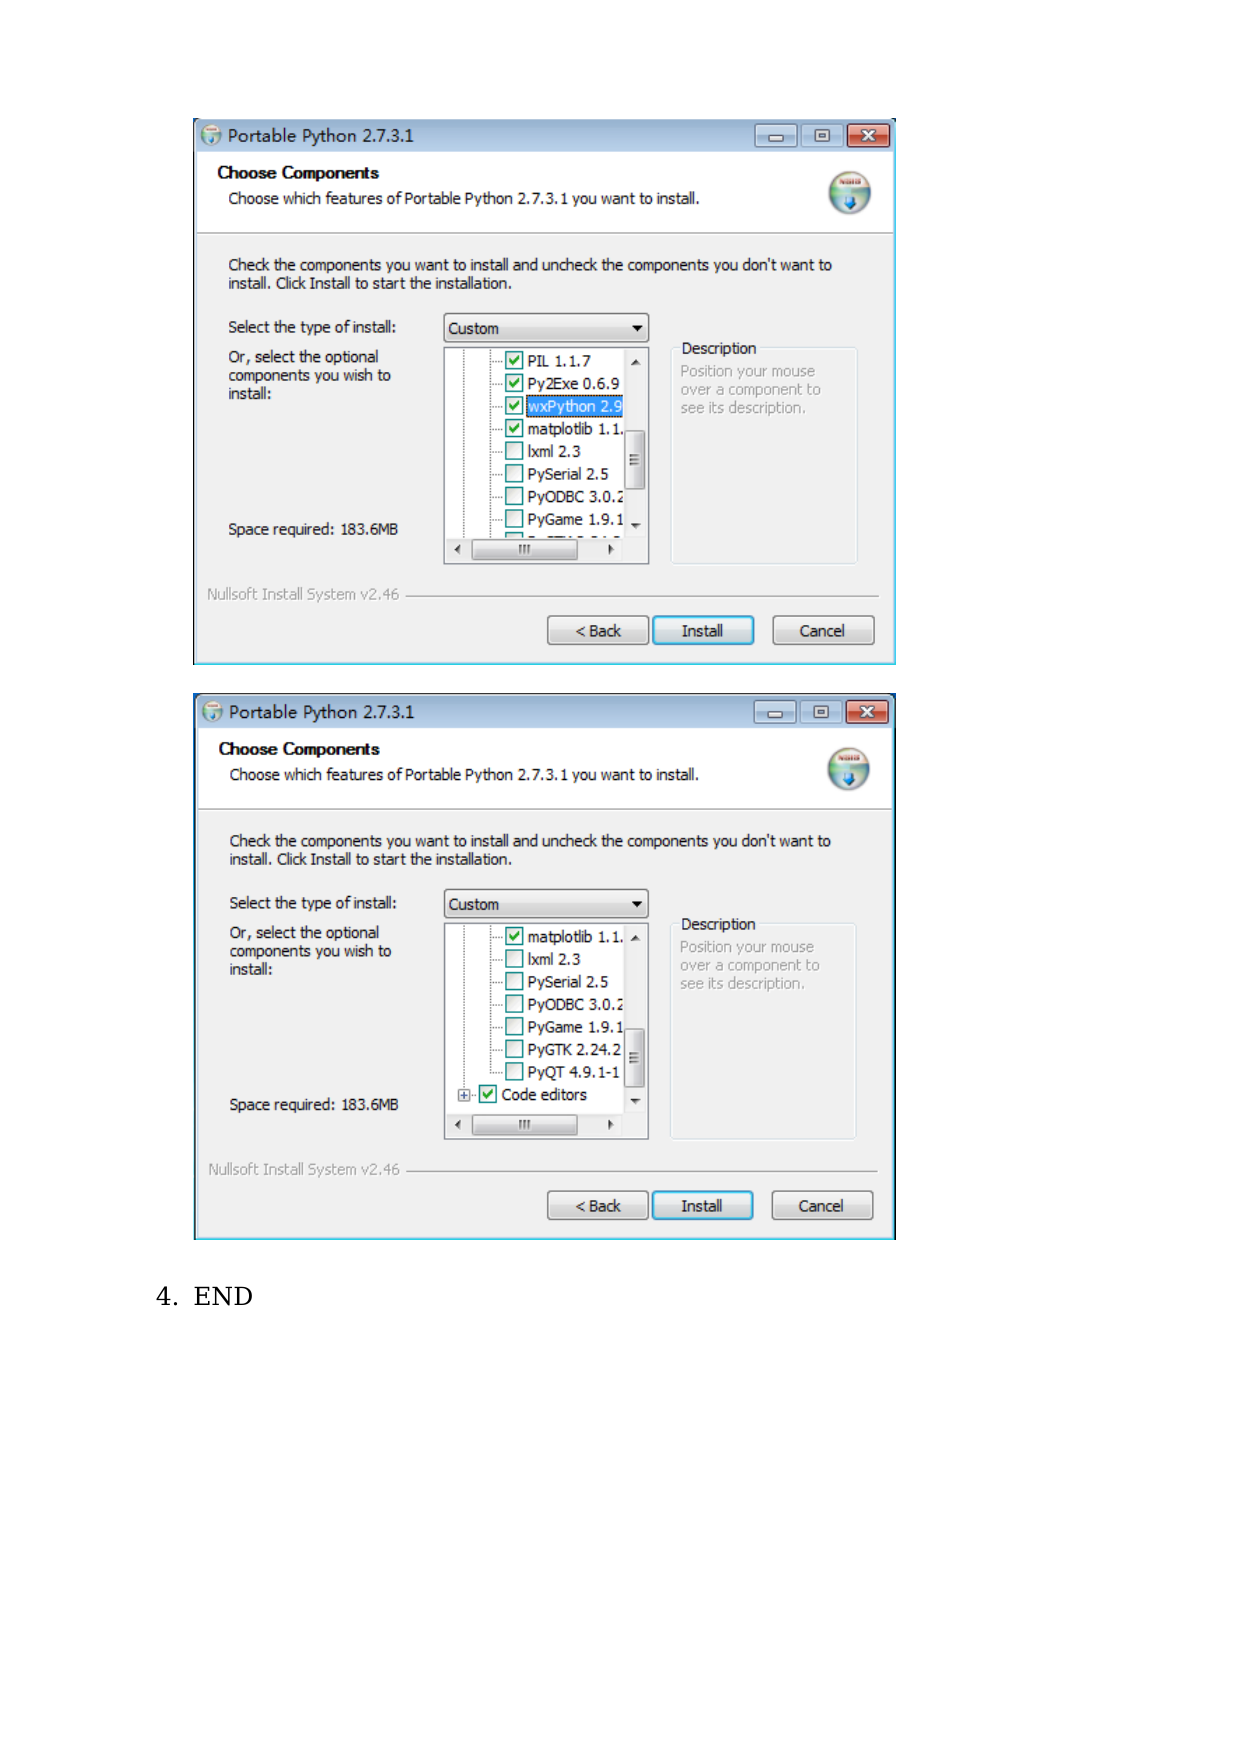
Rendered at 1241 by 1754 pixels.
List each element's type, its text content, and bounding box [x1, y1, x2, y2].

picture [193, 693, 896, 1240]
list END [156, 1282, 1122, 1311]
list [156, 118, 1122, 1269]
picture [193, 118, 896, 665]
